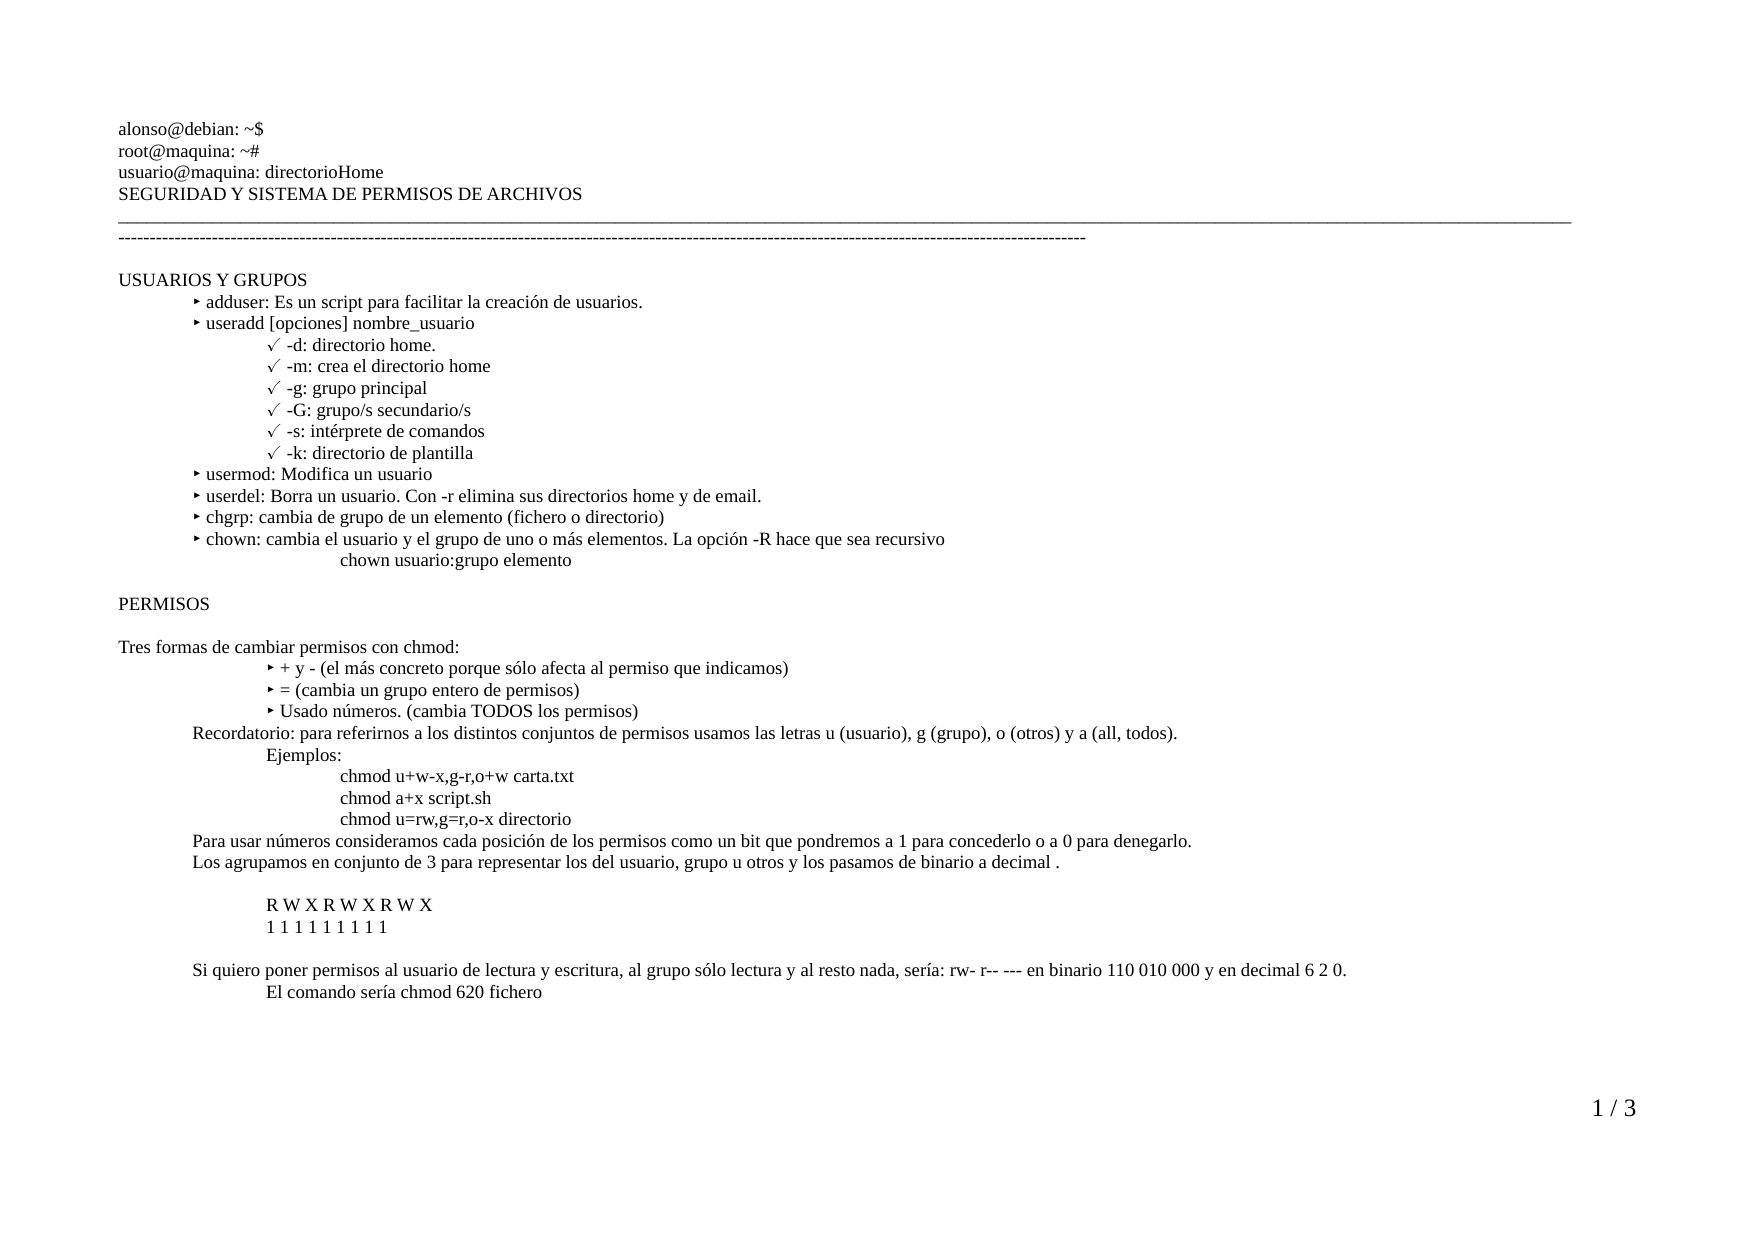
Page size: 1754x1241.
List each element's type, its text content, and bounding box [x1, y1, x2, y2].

text ‣ adduser: Es un script para facilitar la creación de usuarios. [118, 291, 1636, 312]
text ‣ chown: cambia el usuario y el grupo de uno o más elementos. La opción -R hace que sea recursivo [118, 528, 1636, 549]
text Tres formas de cambiar permisos con chmod: [118, 636, 1636, 657]
text SEGURIDAD Y SISTEMA DE PERMISOS DE ARCHIVOS [118, 183, 1636, 204]
text usuario@maquina: directorioHome [118, 161, 1636, 183]
text PERMISOS [118, 592, 1636, 614]
text ✓ -s: intérprete de comandos [118, 420, 1636, 442]
text chown usuario:grupo elemento [118, 549, 1636, 571]
text root@maquina: ~# [118, 140, 1636, 161]
text R W X R W X R W X [118, 894, 1636, 916]
text chmod u+w-x,g-r,o+w carta.txt [118, 765, 1636, 787]
text ✓ -g: grupo principal [118, 377, 1636, 398]
text Para usar números consideramos cada posición de los permisos como un bit que pondremos a 1 para concederlo o a 0 para denegarlo. [118, 830, 1636, 851]
text ‣ useradd [opciones] nombre_usuario [118, 312, 1636, 334]
text ‣ chgrp: cambia de grupo de un elemento (fichero o directorio) [118, 506, 1636, 528]
text chmod a+x script.sh [118, 787, 1636, 808]
text ‣ usermod: Modifica un usuario [118, 463, 1636, 485]
text Si quiero poner permisos al usuario de lectura y escritura, al grupo sólo lectura y al resto nada, sería: rw- r-- --- en binario 110 010 000 y en decimal 6 2 0. [118, 959, 1636, 981]
text ✓ -k: directorio de plantilla [118, 442, 1636, 463]
text ‣ = (cambia un grupo entero de permisos) [118, 679, 1636, 700]
text ‣ userdel: Borra un usuario. Con -r elimina sus directorios home y de email. [118, 485, 1636, 506]
text 1 1 1 1 1 1 1 1 1 [118, 916, 1636, 937]
text ✓ -d: directorio home. [118, 334, 1636, 355]
text Ejemplos: [118, 743, 1636, 765]
text ----------------------------------------------------------------------------------------------------------------------------------------------------------- [118, 226, 1636, 247]
text El comando sería chmod 620 fichero [118, 981, 1636, 1002]
text ‣ + y - (el más concreto porque sólo afecta al permiso que indicamos) [118, 657, 1636, 679]
text ✓ -G: grupo/s secundario/s [118, 398, 1636, 420]
text ✓ -m: crea el directorio home [118, 355, 1636, 377]
text Los agrupamos en conjunto de 3 para representar los del usuario, grupo u otros y los pasamos de binario a decimal . [118, 851, 1636, 873]
text USUARIOS Y GRUPOS [118, 269, 1636, 291]
text chmod u=rw,g=r,o-x directorio [118, 808, 1636, 830]
text alonso@debian: ~$ [118, 118, 1636, 140]
text ___________________________________________________________________________________________________________________________________________________________ [118, 204, 1636, 226]
text ‣ Usado números. (cambia TODOS los permisos) [118, 700, 1636, 722]
text Recordatorio: para referirnos a los distintos conjuntos de permisos usamos las letras u (usuario), g (grupo), o (otros) y a (all, todos). [118, 722, 1636, 743]
